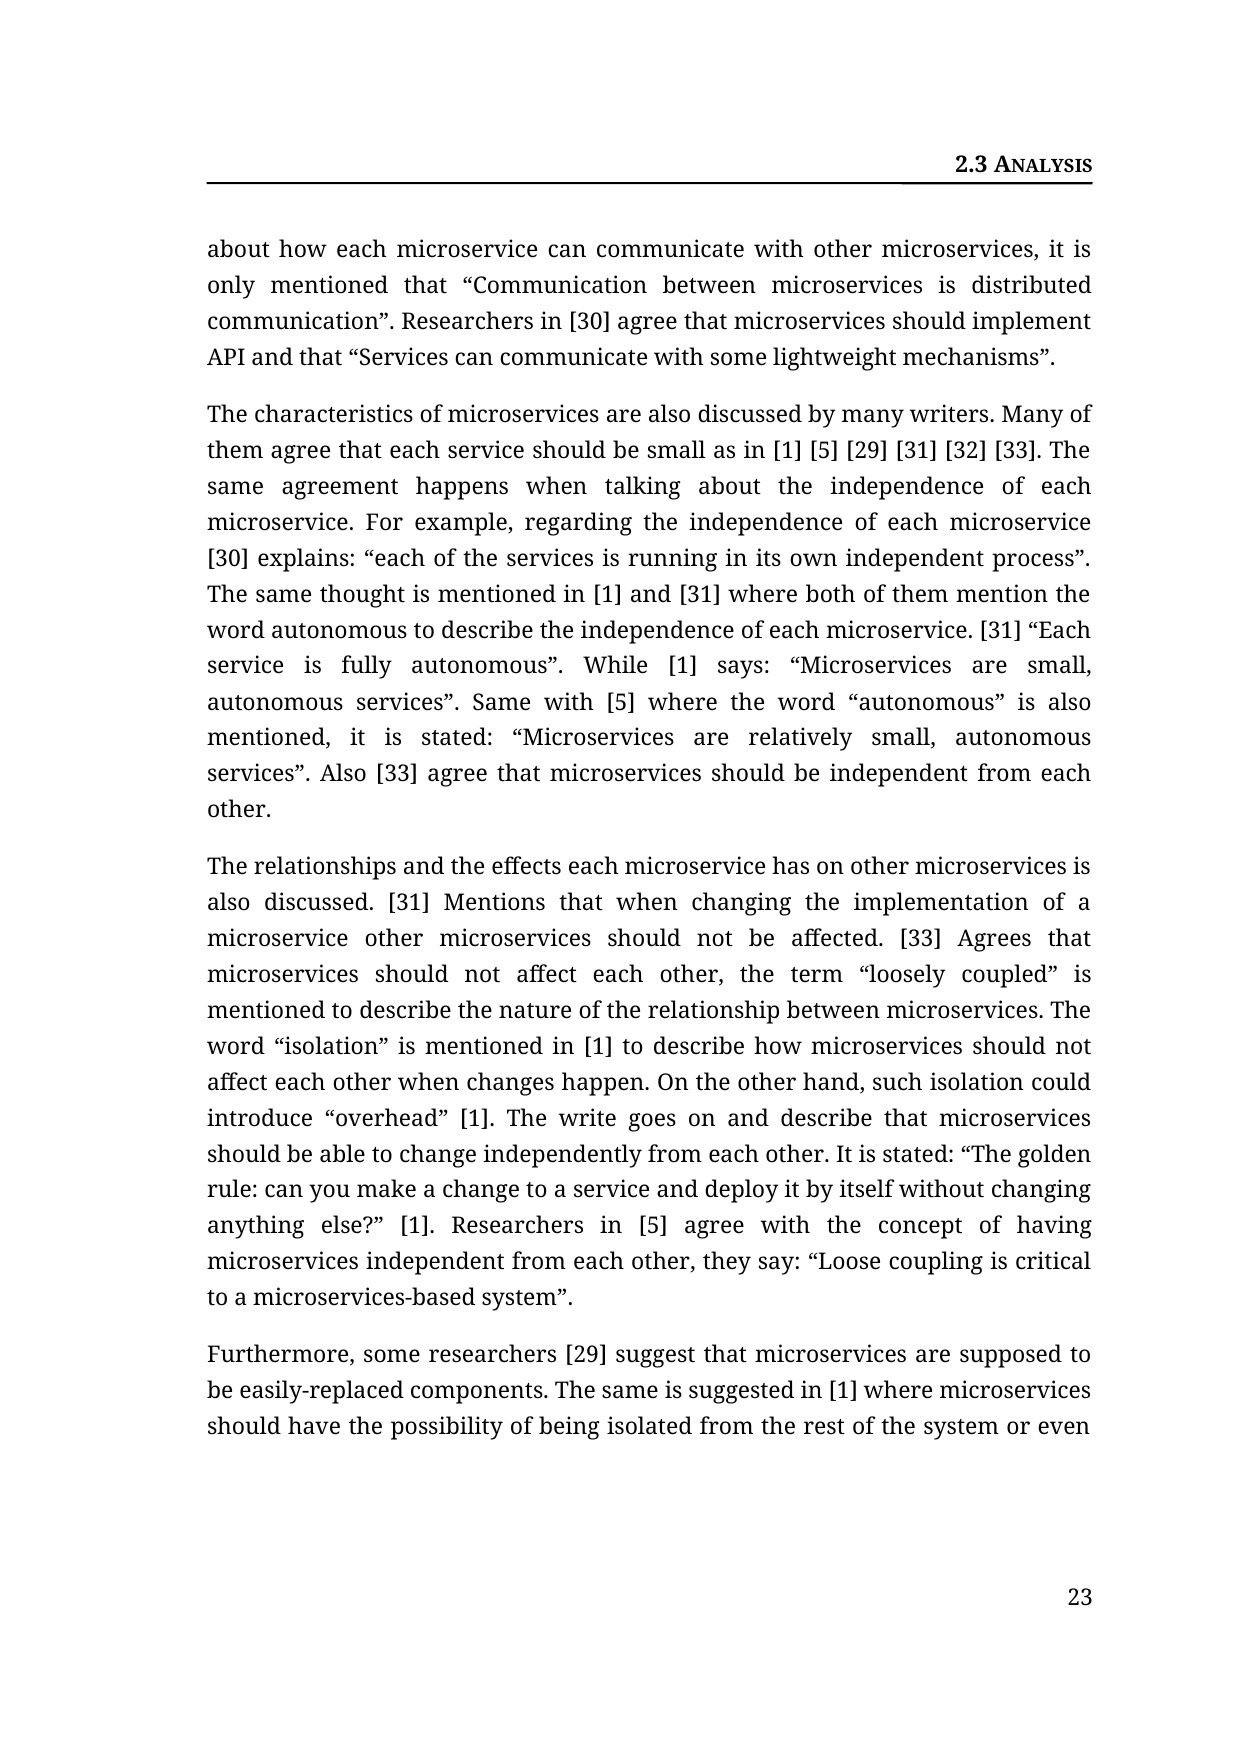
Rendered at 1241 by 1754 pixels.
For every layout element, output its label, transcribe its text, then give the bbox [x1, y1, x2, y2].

text about how each microservice can communicate with other microservices, it is only mentioned that “Communication between microservices is distributed communication”. Researchers in [30] agree that microservices should implement API and that “Services can communicate with some lightweight mechanisms”. [207, 233, 1092, 372]
text Furthermore, some researchers [29] suggest that microservices are supposed to be easily-replaced components. The same is suggested in [1] where microservices should have the possibility of being isolated from the rest of the system or even [207, 1338, 1092, 1441]
text The characteristics of microservices are also discussed by many writers. Many of them agree that each service should be small as in [1] [5] [29] [31] [32] [33]. The same agreement happens when talking about the independence of each microservice. For example, regarding the independence of each microservice [30] explains: “each of the services is running in its own independent process”. The same thought is mentioned in [1] and [31] where both of them mention the word autonomous to describe the independence of each microservice. [31] “Each service is fully autonomous”. While [1] says: “Microservices are small, autonomous services”. Same with [5] where the word “autonomous” is also mentioned, it is stated: “Microservices are relatively small, autonomous services”. Also [33] agree that microservices should be independent from each other. [207, 398, 1092, 824]
text The relationships and the effects each microservice has on other microservices is also discussed. [31] Mentions that when changing the implementation of a microservice other microservices should not be affected. [33] Agrees that microservices should not affect each other, the term “loosely coupled” is mentioned to describe the nature of the relationship between microservices. The word “isolation” is mentioned in [1] to describe how microservices should not affect each other when changes happen. On the other hand, such isolation could introduce “overhead” [1]. The write goes on and describe that microservices should be able to change independently from each other. It is stated: “The golden rule: can you make a change to a service and deploy it by itself without changing anything else?” [1]. Researchers in [5] agree with the concept of having microservices independent from each other, they say: “Loose coupling is critical to a microservices-based system”. [207, 850, 1092, 1312]
